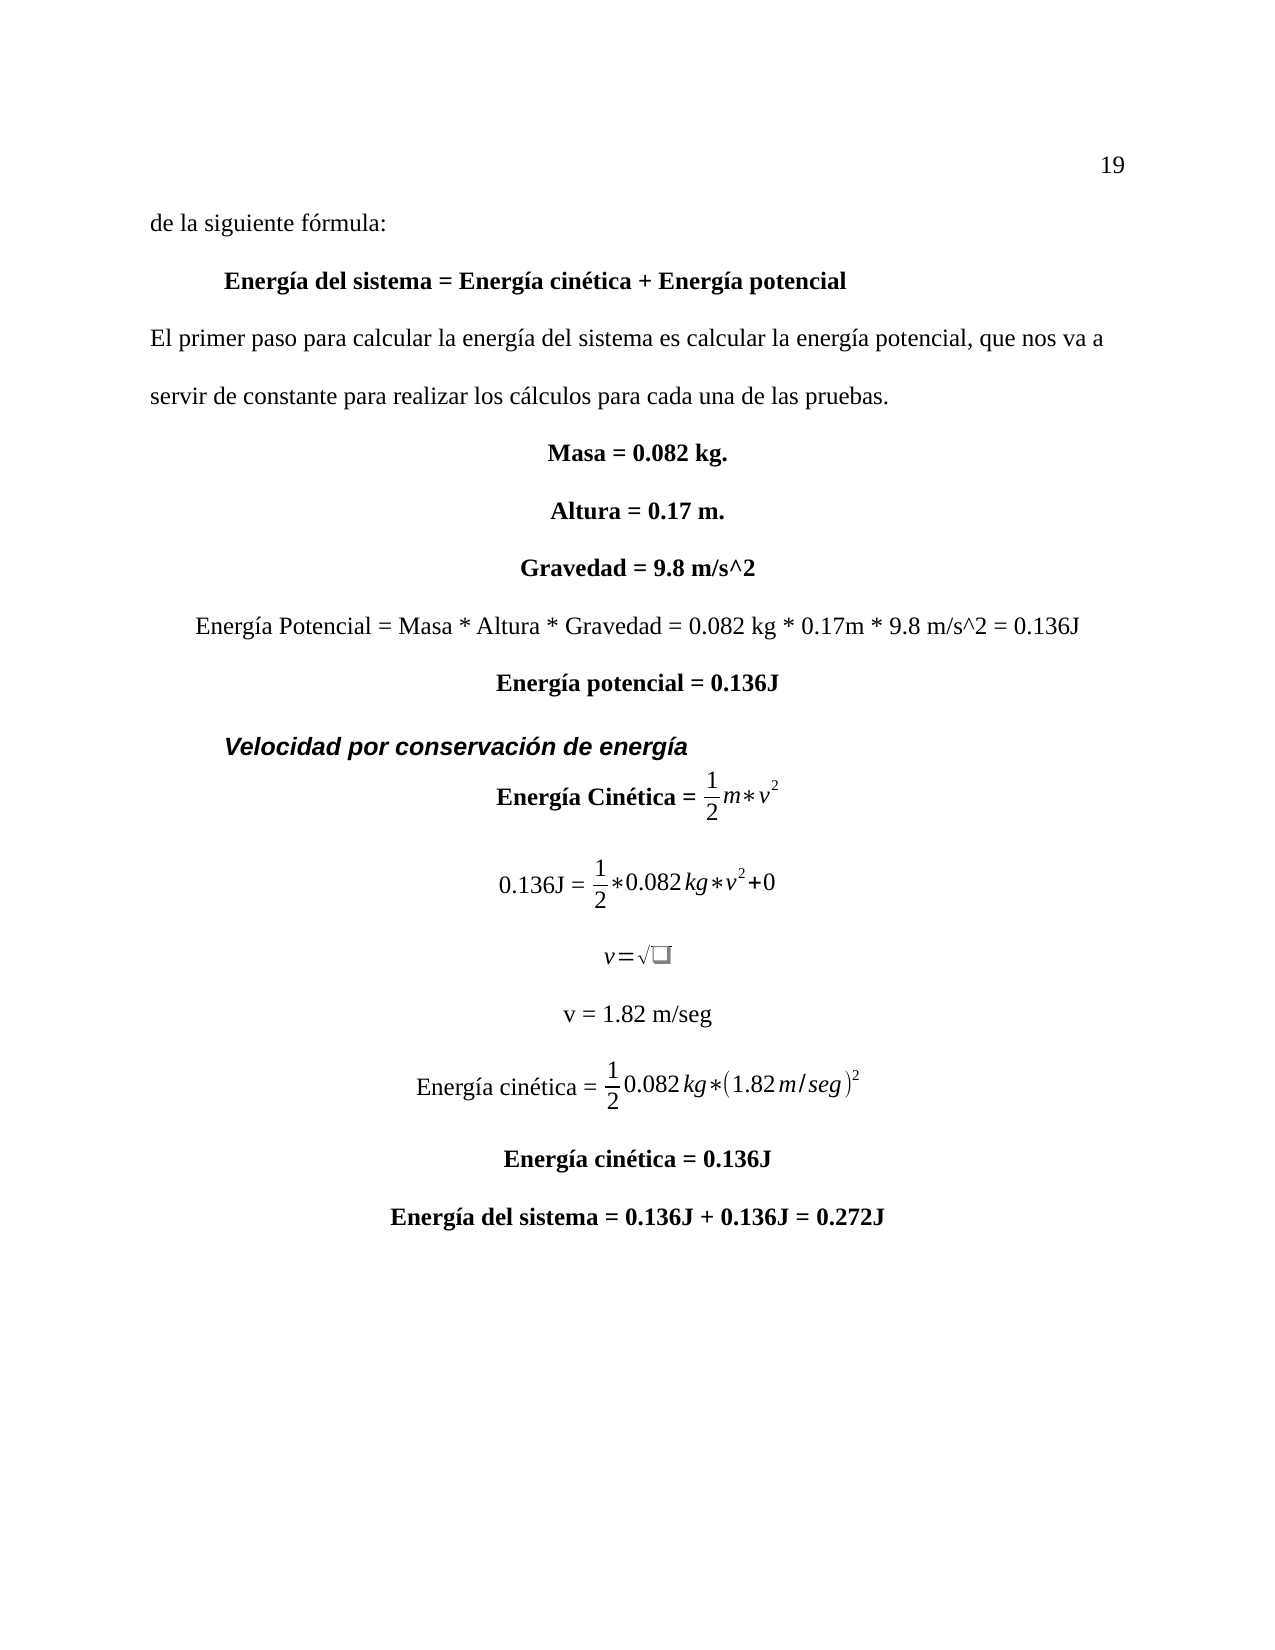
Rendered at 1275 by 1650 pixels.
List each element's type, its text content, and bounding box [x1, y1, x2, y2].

text Gravedad = 9.8 m/s^2 [150, 553, 1125, 582]
text El primer paso para calcular la energía del sistema es calcular la energía potencial, que nos va a servir de constante para realizar los cálculos para cada una de las pruebas. [150, 323, 1125, 409]
text Energía del sistema = 0.136J + 0.136J = 0.272J [150, 1202, 1125, 1231]
text Energía Potencial = Masa * Altura * Gravedad = 0.082 kg * 0.17m * 9.8 m/s^2 = 0.136J [150, 611, 1125, 639]
text Altura = 0.17 m. [150, 496, 1125, 524]
text Energía cinética = [150, 1057, 1125, 1116]
text Energía cinética = 0.136J [150, 1144, 1125, 1173]
text v = 1.82 m/seg [150, 999, 1125, 1028]
text 0.136J = [150, 855, 1125, 914]
text Energía del sistema = Energía cinética + Energía potencial [150, 266, 1125, 294]
text de la siguiente fórmula: [150, 208, 1125, 237]
subtitle Velocidad por conservación de energía [150, 732, 1125, 761]
text Masa = 0.082 kg. [150, 438, 1125, 467]
text Energía potencial = 0.136J [150, 668, 1125, 697]
text Energía Cinética = [150, 767, 1125, 826]
